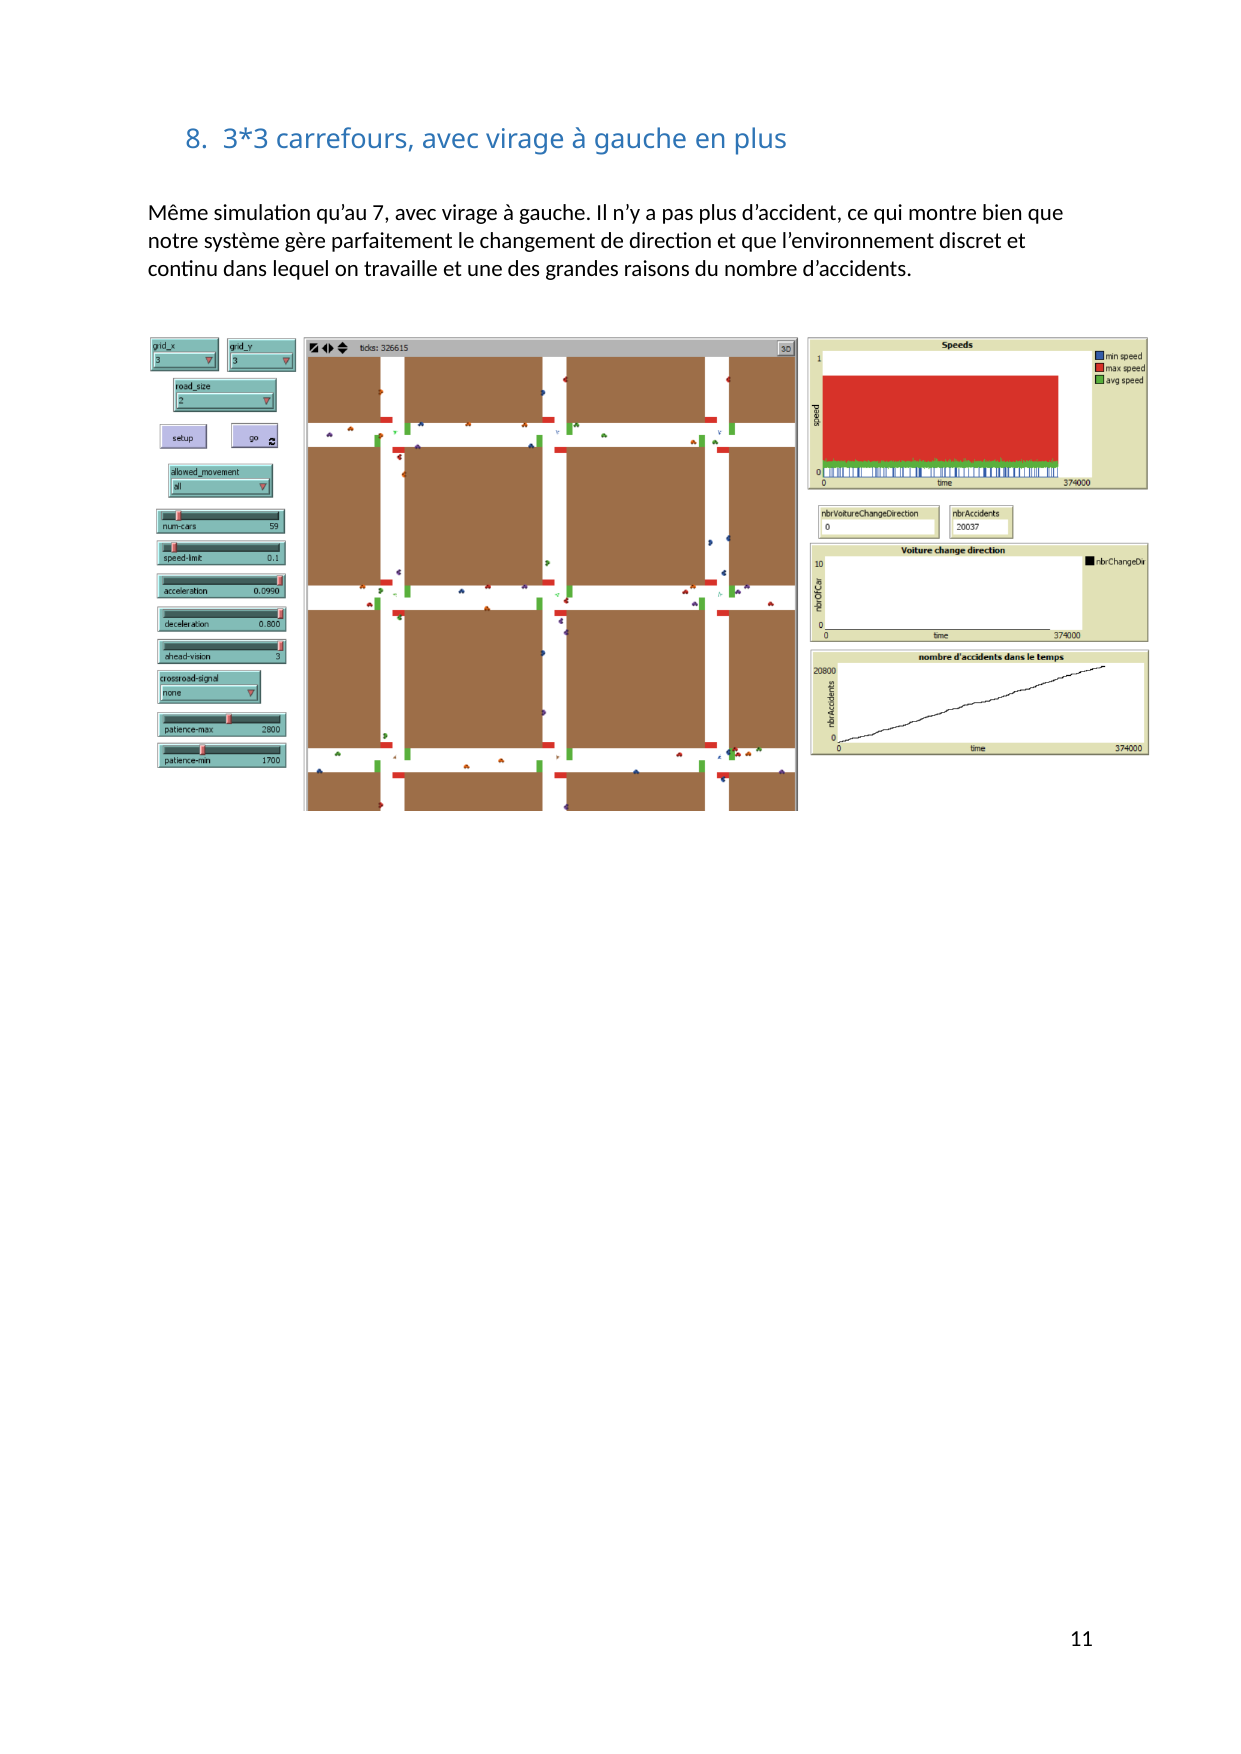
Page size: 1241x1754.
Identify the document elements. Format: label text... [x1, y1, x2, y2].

subtitle 3*3 carrefours, avec virage à gauche en plus [185, 120, 1093, 157]
picture [147, 335, 1152, 811]
text Même simulation qu’au 7, avec virage à gauche. Il n’y a pas plus d’accident, ce qui montre bien que notre système gère parfaitement le changement de direction et que l’environnement discret et continu dans lequel on travaille et une des grandes raisons du nombre d’accidents. [148, 198, 1093, 282]
